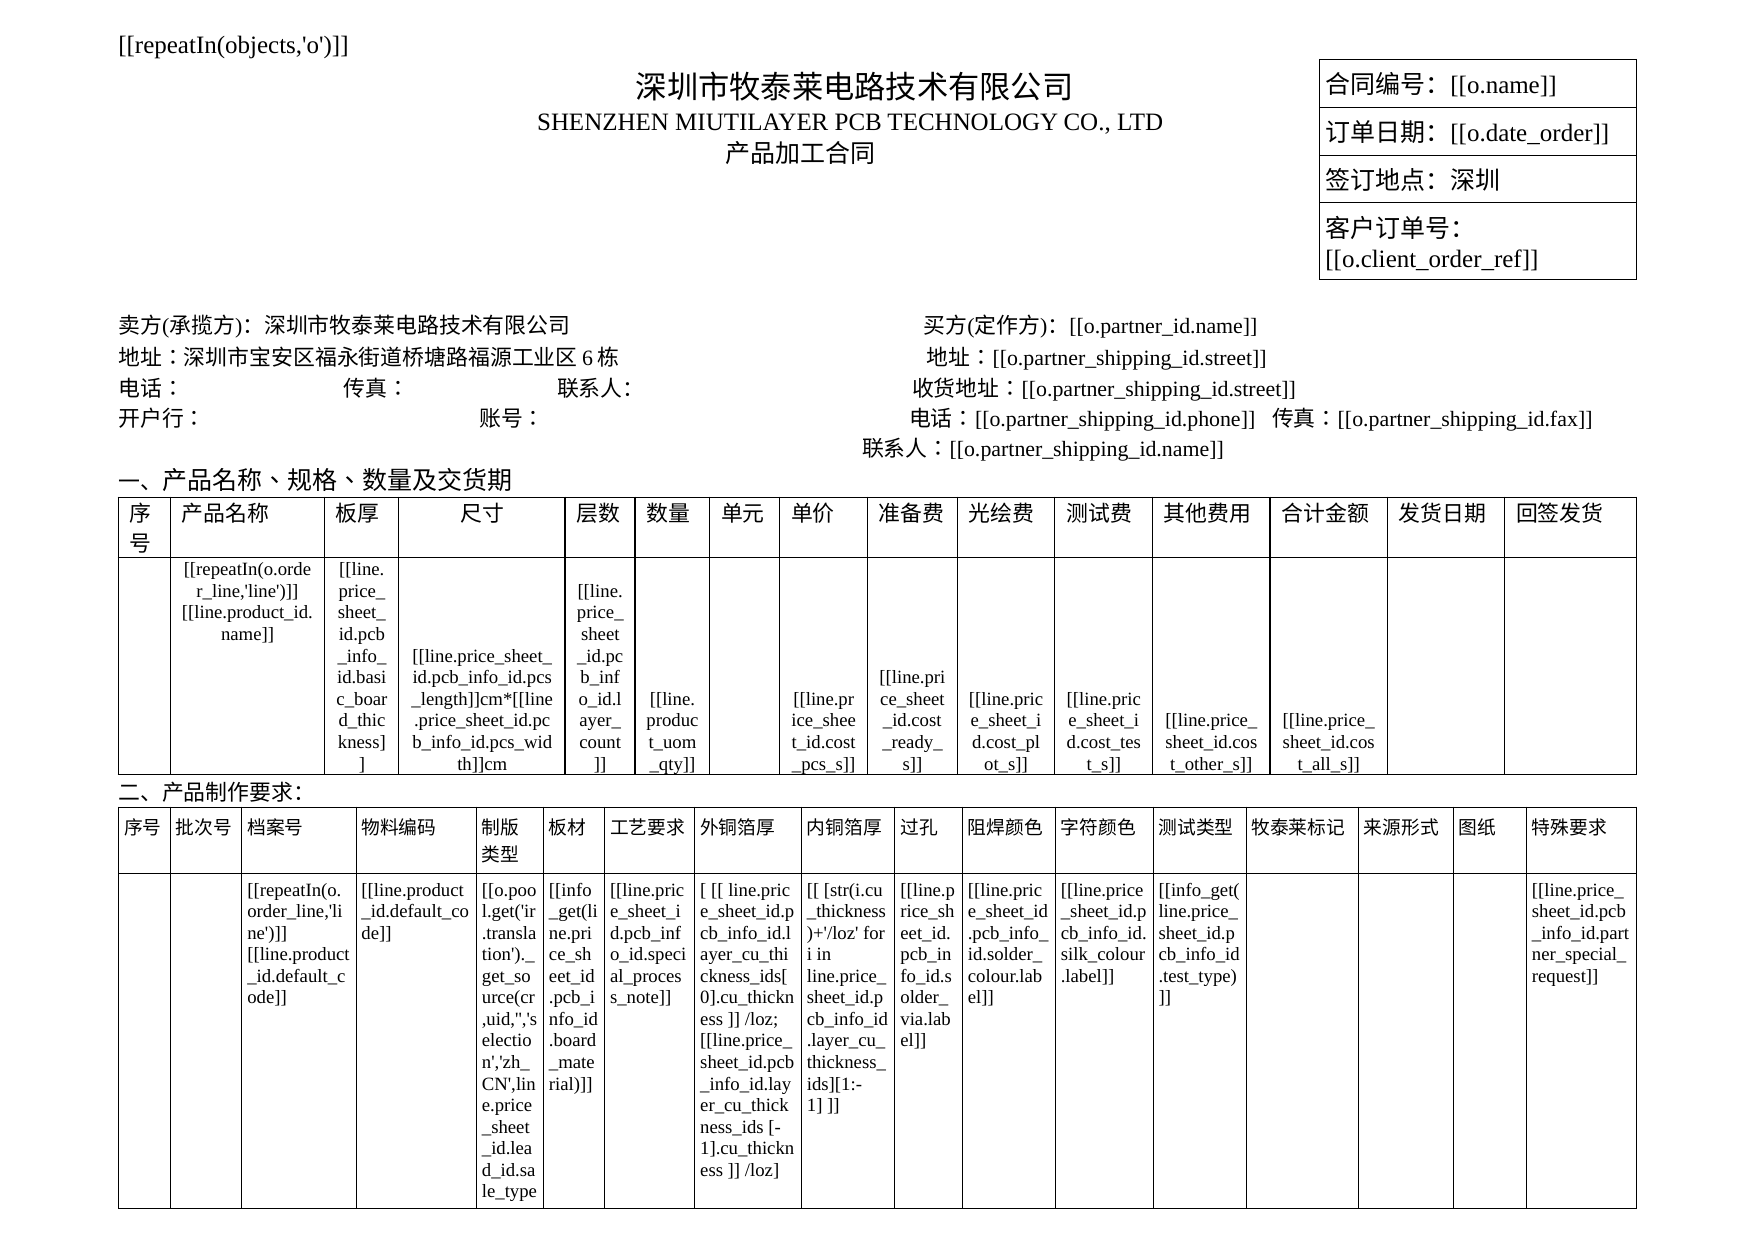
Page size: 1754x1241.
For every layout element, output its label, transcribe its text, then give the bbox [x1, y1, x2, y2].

table_header 单元 [710, 498, 779, 557]
table_header 档案号 [242, 808, 356, 873]
table_cell [[line.price_sheet_id.cost_all_s]] [1271, 558, 1387, 774]
table_header 内铜箔厚 [802, 808, 894, 873]
table_header 外铜箔厚 [695, 808, 801, 873]
text 开户行： 账号： 电话：[[o.partner_shipping_id.phone]] 传真：[[o.partner_shipping_id.fax]] [118, 403, 1636, 433]
table_cell [1454, 874, 1526, 1208]
table_cell [[line.price_sheet_id.pcb_info_id.solder_colour.label]] [963, 874, 1055, 1208]
table_header 批次号 [171, 808, 241, 873]
table_cell [[line.price_sheet_id.cost_test_s]] [1055, 558, 1152, 774]
table_cell [1359, 874, 1453, 1208]
table_header 制版类型 [477, 808, 543, 873]
table_header 字符颜色 [1056, 808, 1153, 873]
table_header 其他费用 [1153, 498, 1269, 557]
table_cell [1388, 558, 1504, 774]
text 卖方(承揽方)：深圳市牧泰莱电路技术有限公司 买方(定作方)：[[o.partner_id.name]] [118, 308, 1636, 339]
table_cell [1247, 874, 1358, 1208]
table_cell [ [[ line.price_sheet_id.pcb_info_id.layer_cu_thickness_ids[0].cu_thickness ]] /loz; [[line.price_sheet_id.pcb_info_id.layer_cu_thickness_ids [-1].cu_thickness ]] /loz] [695, 874, 801, 1208]
table_header 来源形式 [1359, 808, 1453, 873]
table_cell 订单日期：[[o.date_order]] [1320, 108, 1636, 154]
table_header 序号 [119, 808, 170, 873]
table_header 测试类型 [1154, 808, 1246, 873]
table_cell [[line.price_sheet_id.cost_other_s]] [1153, 558, 1269, 774]
text [[repeatIn(objects,'o')]] [118, 30, 1636, 59]
table_header 尺寸 [399, 498, 564, 557]
table_cell [[line.product_id.default_code]] [357, 874, 476, 1208]
table_cell [[line.price_sheet_id.pcb_info_id.solder_via.label]] [895, 874, 962, 1208]
table_header 产品名称 [171, 498, 324, 557]
table_cell [[line.price_sheet_id.pcb_info_id.special_process_note]] [605, 874, 694, 1208]
table_header 发货日期 [1388, 498, 1504, 557]
table_cell [[line.price_sheet_id.pcb_info_id.silk_colour.label]] [1056, 874, 1153, 1208]
table_cell [119, 874, 170, 1208]
table_cell [[ [str(i.cu_thickness)+'/loz' for i in line.price_sheet_id.pcb_info_id.layer_cu_thickness_ids][1:-1] ]] [802, 874, 894, 1208]
table_header 测试费 [1055, 498, 1152, 557]
table_cell [[line.price_sheet_id.pcb_info_id.layer_count]] [566, 558, 634, 774]
table_header 光绘费 [958, 498, 1054, 557]
table_cell [[repeatIn(o.order_line,'line')]] [[line.product_id.default_code]] [242, 874, 356, 1208]
text 一、产品名称、规格、数量及交货期 [118, 463, 1636, 497]
table_header 特殊要求 [1527, 808, 1636, 873]
table_header 阻焊颜色 [963, 808, 1055, 873]
table_cell [171, 874, 241, 1208]
table_header 单价 [780, 498, 867, 557]
table_cell [[line.price_sheet_id.pcb_info_id.partner_special_request]] [1527, 874, 1636, 1208]
table_header 合同编号：[[o.name]] [1320, 60, 1636, 107]
table_header 回签发货 [1505, 498, 1636, 557]
table_cell [710, 558, 779, 774]
table_cell [[o.pool.get('ir.translation')._get_source(cr,uid,'','selection','zh_CN',line.price_sheet_id.lead_id.sale_type [477, 874, 543, 1208]
table_header 数量 [636, 498, 709, 557]
table_cell [[line.product_uom_qty]] [636, 558, 709, 774]
table_cell [[line.price_sheet_id.pcb_info_id.pcs_length]]cm*[[line.price_sheet_id.pcb_info_id.pcs_width]]cm [399, 558, 564, 774]
table_cell [119, 558, 170, 774]
table_header 板材 [544, 808, 604, 873]
table_cell [[line.price_sheet_id.pcb_info_id.basic_board_thickness]] [325, 558, 398, 774]
text 联系人：[[o.partner_shipping_id.name]] [118, 433, 1636, 463]
table_cell [[info_get(line.price_sheet_id.pcb_info_id.test_type)]] [1154, 874, 1246, 1208]
table_cell [[line.price_sheet_id.cost_pcs_s]] [780, 558, 867, 774]
table_header 序号 [119, 498, 170, 557]
table_header 物料编码 [357, 808, 476, 873]
text 二、产品制作要求： [118, 775, 1636, 807]
table_cell [[line.price_sheet_id.cost_ready_s]] [868, 558, 957, 774]
text 地址：深圳市宝安区福永街道桥塘路福源工业区6栋 地址：[[o.partner_shipping_id.street]] [118, 339, 1636, 371]
table_header 图纸 [1454, 808, 1526, 873]
table_cell [[line.price_sheet_id.cost_plot_s]] [958, 558, 1054, 774]
table_header 过孔 [895, 808, 962, 873]
table_header 牧泰莱标记 [1247, 808, 1358, 873]
text 电话： 传真： 联系人： 收货地址：[[o.partner_shipping_id.street]] [118, 371, 1636, 403]
table_header 合计金额 [1271, 498, 1387, 557]
table_cell 签订地点：深圳 [1320, 156, 1636, 202]
table_header 板厚 [325, 498, 398, 557]
table_cell [[info_get(line.price_sheet_id.pcb_info_id.board_material)]] [544, 874, 604, 1208]
table_cell 客户订单号：[[o.client_order_ref]] [1320, 203, 1636, 279]
table_header 层数 [566, 498, 634, 557]
table_header 准备费 [868, 498, 957, 557]
table_cell [1505, 558, 1636, 774]
table_cell [[repeatIn(o.order_line,'line')]] [[line.product_id.name]] [171, 558, 324, 774]
table_header 工艺要求 [605, 808, 694, 873]
table_header 深圳市牧泰莱电路技术有限公司 SHENZHEN MIUTILAYER PCB TECHNOLOGY CO., LTD 产品加工合同 [118, 59, 1319, 279]
